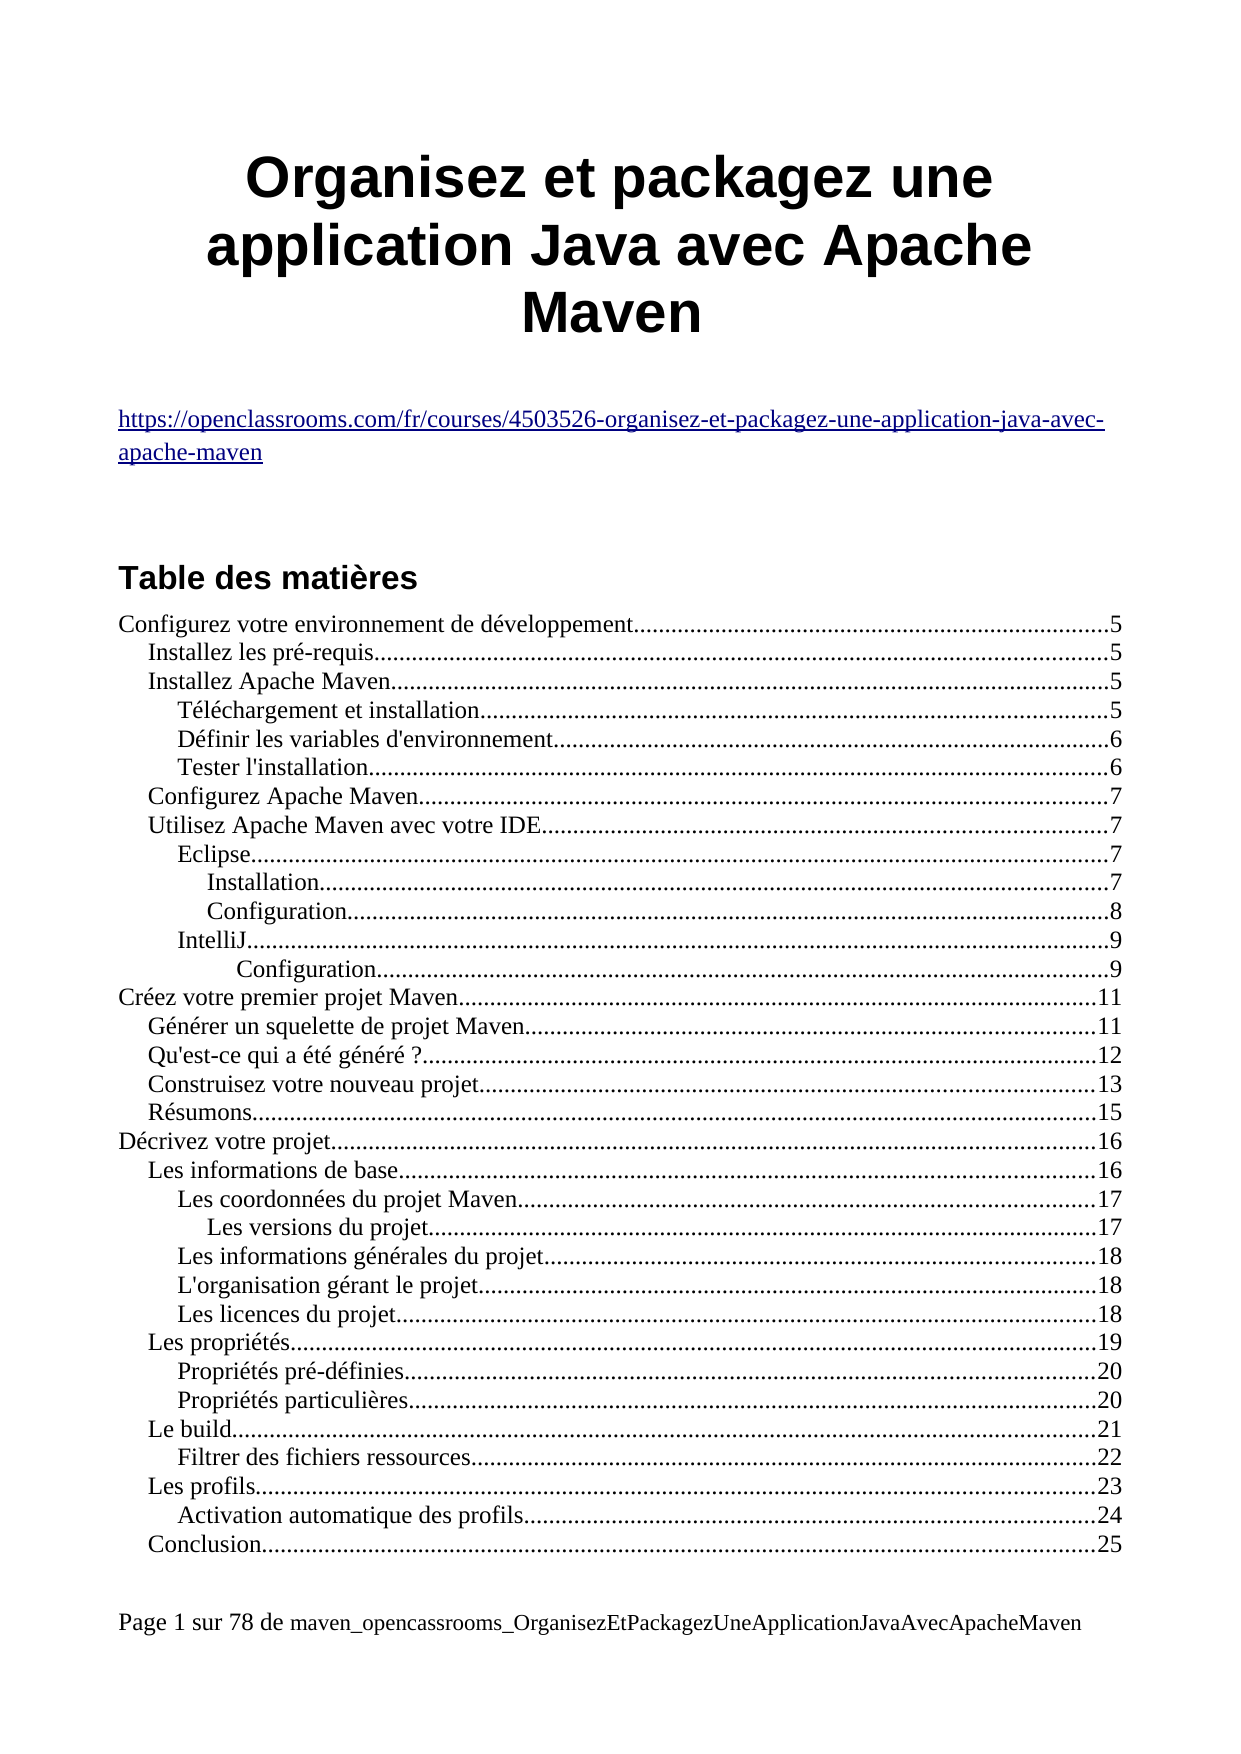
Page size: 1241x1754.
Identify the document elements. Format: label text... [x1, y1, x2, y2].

text Les coordonnées du projet Maven 17 [177, 1184, 1122, 1212]
text Créez votre premier projet Maven 11 [118, 982, 1122, 1011]
text Tester l'installation 6 [177, 752, 1122, 781]
text Utilisez Apache Maven avec votre IDE 7 [148, 810, 1122, 839]
text Filtrer des fichiers ressources 22 [177, 1442, 1122, 1471]
text Les licences du projet 18 [177, 1299, 1122, 1327]
text https://openclassrooms.com/fr/courses/4503526-organisez-et-packagez-une-application-java-avec-apache-maven [118, 404, 1122, 466]
text Les profils 23 [148, 1471, 1122, 1500]
text Installation 7 [207, 867, 1122, 896]
text Configurez Apache Maven 7 [148, 781, 1122, 810]
text Décrivez votre projet 16 [118, 1126, 1122, 1155]
text Installez Apache Maven 5 [148, 666, 1122, 695]
text Conclusion 25 [148, 1529, 1122, 1557]
text Propriétés pré-définies 20 [177, 1356, 1122, 1385]
text Configurez votre environnement de développement 5 [118, 609, 1122, 637]
text Propriétés particulières 20 [177, 1385, 1122, 1414]
text Les informations générales du projet 18 [177, 1241, 1122, 1270]
text Résumons 15 [148, 1097, 1122, 1126]
text Les propriétés 19 [148, 1327, 1122, 1356]
text Construisez votre nouveau projet 13 [148, 1069, 1122, 1097]
text Générer un squelette de projet Maven 11 [148, 1011, 1122, 1040]
title Organisez et packagez une application Java avec Apache Maven [118, 143, 1122, 344]
text Activation automatique des profils 24 [177, 1500, 1122, 1529]
text Installez les pré-requis 5 [148, 637, 1122, 666]
text Les versions du projet 17 [207, 1212, 1122, 1241]
text Eclipse 7 [177, 839, 1122, 867]
text Les informations de base 16 [148, 1155, 1122, 1184]
text IntelliJ 9 [177, 925, 1122, 954]
text Téléchargement et installation 5 [177, 695, 1122, 724]
text Configuration 9 [236, 954, 1122, 982]
text Définir les variables d'environnement 6 [177, 724, 1122, 752]
text Le build 21 [148, 1414, 1122, 1442]
subtitle Table des matières [118, 558, 1122, 596]
text Configuration 8 [207, 896, 1122, 925]
text L'organisation gérant le projet 18 [177, 1270, 1122, 1299]
text Qu'est-ce qui a été généré ? 12 [148, 1040, 1122, 1069]
